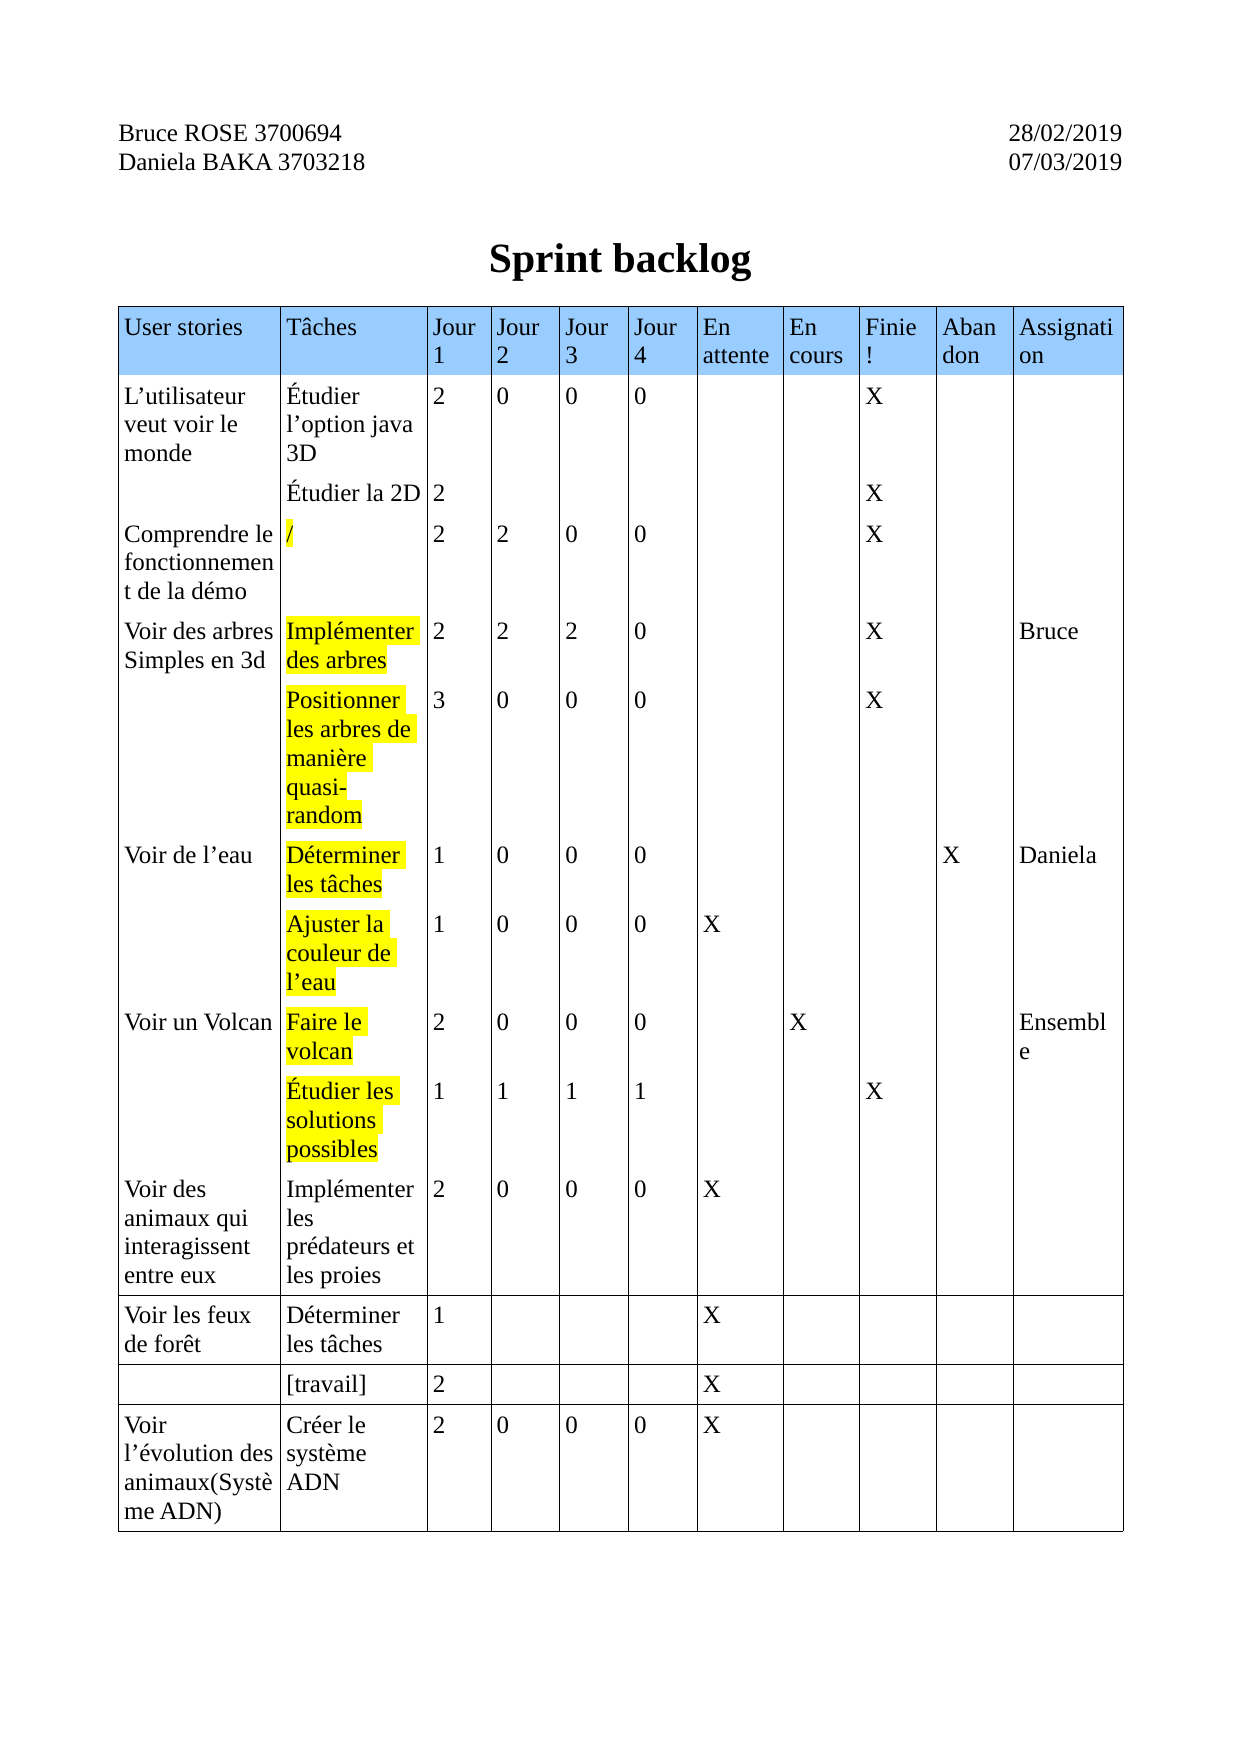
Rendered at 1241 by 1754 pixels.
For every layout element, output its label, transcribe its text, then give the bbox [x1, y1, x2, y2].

table_cell Voir des arbres Simples en 3d [119, 611, 280, 679]
table_cell [1014, 1070, 1123, 1168]
table_cell [119, 680, 280, 835]
table_cell 2 [428, 473, 491, 513]
table_cell 1 [428, 1296, 491, 1364]
table_cell 0 [560, 835, 628, 904]
table_cell [784, 1405, 859, 1531]
table_cell 1 [560, 1070, 628, 1168]
table_cell [860, 1168, 936, 1294]
table_header En cours [784, 307, 859, 375]
table_header Jour 2 [492, 307, 559, 375]
table_cell Déterminer les tâches [281, 1296, 427, 1364]
table_cell 0 [629, 513, 697, 611]
table_header Abandon [937, 307, 1013, 375]
table_cell 0 [492, 375, 559, 473]
table_cell 0 [629, 1405, 697, 1531]
table_cell [784, 835, 859, 904]
table_cell [784, 1070, 859, 1168]
table_cell 1 [492, 1070, 559, 1168]
table_cell 0 [492, 1001, 559, 1070]
table_cell Ajuster la couleur de l’eau [281, 904, 427, 1001]
table_cell [860, 1405, 936, 1531]
table_cell [1014, 375, 1123, 473]
table_cell 2 [428, 1168, 491, 1294]
table_cell X [698, 1365, 783, 1404]
table_cell X [860, 513, 936, 611]
table_cell [1014, 473, 1123, 513]
table_cell 0 [492, 1168, 559, 1294]
table_cell Daniela [1014, 835, 1123, 904]
table_cell Voir de l’eau [119, 835, 280, 904]
table_cell [784, 375, 859, 473]
table_cell Étudier la 2D [281, 473, 427, 513]
table_cell 1 [428, 835, 491, 904]
table_cell [937, 1070, 1013, 1168]
table_cell Comprendre le fonctionnement de la démo [119, 513, 280, 611]
table_cell [698, 680, 783, 835]
table_cell Étudier l’option java 3D [281, 375, 427, 473]
table_cell [698, 611, 783, 679]
table_cell 1 [428, 904, 491, 1001]
table_cell Bruce [1014, 611, 1123, 679]
table_cell 0 [560, 904, 628, 1001]
table_cell [1014, 680, 1123, 835]
table_cell [860, 1001, 936, 1070]
table_cell [1014, 1365, 1123, 1404]
table_cell 0 [560, 1168, 628, 1294]
table_cell X [784, 1001, 859, 1070]
table_cell 3 [428, 680, 491, 835]
table_cell 0 [629, 835, 697, 904]
table_cell [937, 513, 1013, 611]
table_cell 2 [492, 513, 559, 611]
table_cell 0 [629, 680, 697, 835]
table_cell [119, 904, 280, 1001]
table_cell [492, 473, 559, 513]
table_header Tâches [281, 307, 427, 375]
table_cell [784, 1296, 859, 1364]
table_cell 0 [492, 835, 559, 904]
table_cell X [860, 611, 936, 679]
table_cell [937, 375, 1013, 473]
table_cell Ensemble [1014, 1001, 1123, 1070]
table_header Jour 1 [428, 307, 491, 375]
table_header En attente [698, 307, 783, 375]
table_header User stories [119, 307, 280, 375]
table_cell [1014, 1296, 1123, 1364]
table_cell [937, 1365, 1013, 1404]
table_cell Positionner les arbres de manière quasi-random [281, 680, 427, 835]
table_cell 0 [492, 1405, 559, 1531]
table_cell 0 [629, 904, 697, 1001]
table_cell X [937, 835, 1013, 904]
table_cell 0 [560, 513, 628, 611]
table_cell 0 [629, 611, 697, 679]
table_cell X [860, 375, 936, 473]
table_cell X [698, 1296, 783, 1364]
table_cell Voir un Volcan [119, 1001, 280, 1070]
table_cell 0 [629, 1168, 697, 1294]
table_cell [784, 680, 859, 835]
table_cell 2 [492, 611, 559, 679]
table_cell X [698, 1405, 783, 1531]
table_cell [698, 1070, 783, 1168]
table_cell 0 [560, 1001, 628, 1070]
table_cell [937, 904, 1013, 1001]
table_cell X [860, 473, 936, 513]
table_cell L’utilisateur veut voir le monde [119, 375, 280, 473]
table_cell [937, 473, 1013, 513]
table_cell [1014, 904, 1123, 1001]
table_cell Implémenter les prédateurs et les proies [281, 1168, 427, 1294]
table_cell [784, 513, 859, 611]
table_cell [629, 473, 697, 513]
table_cell [560, 1296, 628, 1364]
table_cell [698, 473, 783, 513]
table_cell 0 [560, 375, 628, 473]
table_cell Déterminer les tâches [281, 835, 427, 904]
table_cell 2 [428, 375, 491, 473]
table_cell [1014, 1168, 1123, 1294]
table_cell 2 [560, 611, 628, 679]
table_cell [784, 1365, 859, 1404]
table_cell [937, 611, 1013, 679]
text Sprint backlog [118, 234, 1122, 282]
table_cell [1014, 513, 1123, 611]
table_cell 1 [428, 1070, 491, 1168]
table_cell [937, 680, 1013, 835]
table_cell 0 [560, 1405, 628, 1531]
table_cell [travail] [281, 1365, 427, 1404]
table_cell 2 [428, 1405, 491, 1531]
table_cell [860, 835, 936, 904]
table_header Jour 4 [629, 307, 697, 375]
table_cell Voir les feux de forêt [119, 1296, 280, 1364]
table_cell X [698, 904, 783, 1001]
table_cell [560, 1365, 628, 1404]
table_header Assignation [1014, 307, 1123, 375]
table_cell Créer le système ADN [281, 1405, 427, 1531]
table_cell [119, 1070, 280, 1168]
table_cell [937, 1168, 1013, 1294]
table_cell Voir des animaux qui interagissent entre eux [119, 1168, 280, 1294]
table_cell 2 [428, 513, 491, 611]
table_cell [784, 904, 859, 1001]
table_cell 0 [560, 680, 628, 835]
table_cell 0 [492, 904, 559, 1001]
table_cell [492, 1296, 559, 1364]
table_cell [784, 473, 859, 513]
table_cell Étudier les solutions possibles [281, 1070, 427, 1168]
table_cell [937, 1296, 1013, 1364]
table_cell [784, 1168, 859, 1294]
table_cell [492, 1365, 559, 1404]
table_cell 2 [428, 1365, 491, 1404]
table_cell 0 [492, 680, 559, 835]
table_cell 1 [629, 1070, 697, 1168]
table_cell [119, 473, 280, 513]
table_cell [860, 904, 936, 1001]
table_cell [629, 1296, 697, 1364]
table_cell 2 [428, 1001, 491, 1070]
table_cell / [281, 513, 427, 611]
table_cell [784, 611, 859, 679]
table_cell [698, 835, 783, 904]
table_cell [560, 473, 628, 513]
table_cell [860, 1296, 936, 1364]
table_cell [860, 1365, 936, 1404]
table_cell [937, 1001, 1013, 1070]
table_cell Voir l’évolution des animaux(Système ADN) [119, 1405, 280, 1531]
table_cell Faire le volcan [281, 1001, 427, 1070]
table_cell X [698, 1168, 783, 1294]
table_cell [698, 375, 783, 473]
table_cell [1014, 1405, 1123, 1531]
table_cell [698, 1001, 783, 1070]
table_cell [119, 1365, 280, 1404]
table_header Finie ! [860, 307, 936, 375]
table_cell 2 [428, 611, 491, 679]
table_cell 0 [629, 375, 697, 473]
table_cell X [860, 1070, 936, 1168]
table_cell [629, 1365, 697, 1404]
table_cell Implémenter des arbres [281, 611, 427, 679]
table_cell [937, 1405, 1013, 1531]
table_cell X [860, 680, 936, 835]
table_cell [698, 513, 783, 611]
table_cell 0 [629, 1001, 697, 1070]
table_header Jour 3 [560, 307, 628, 375]
